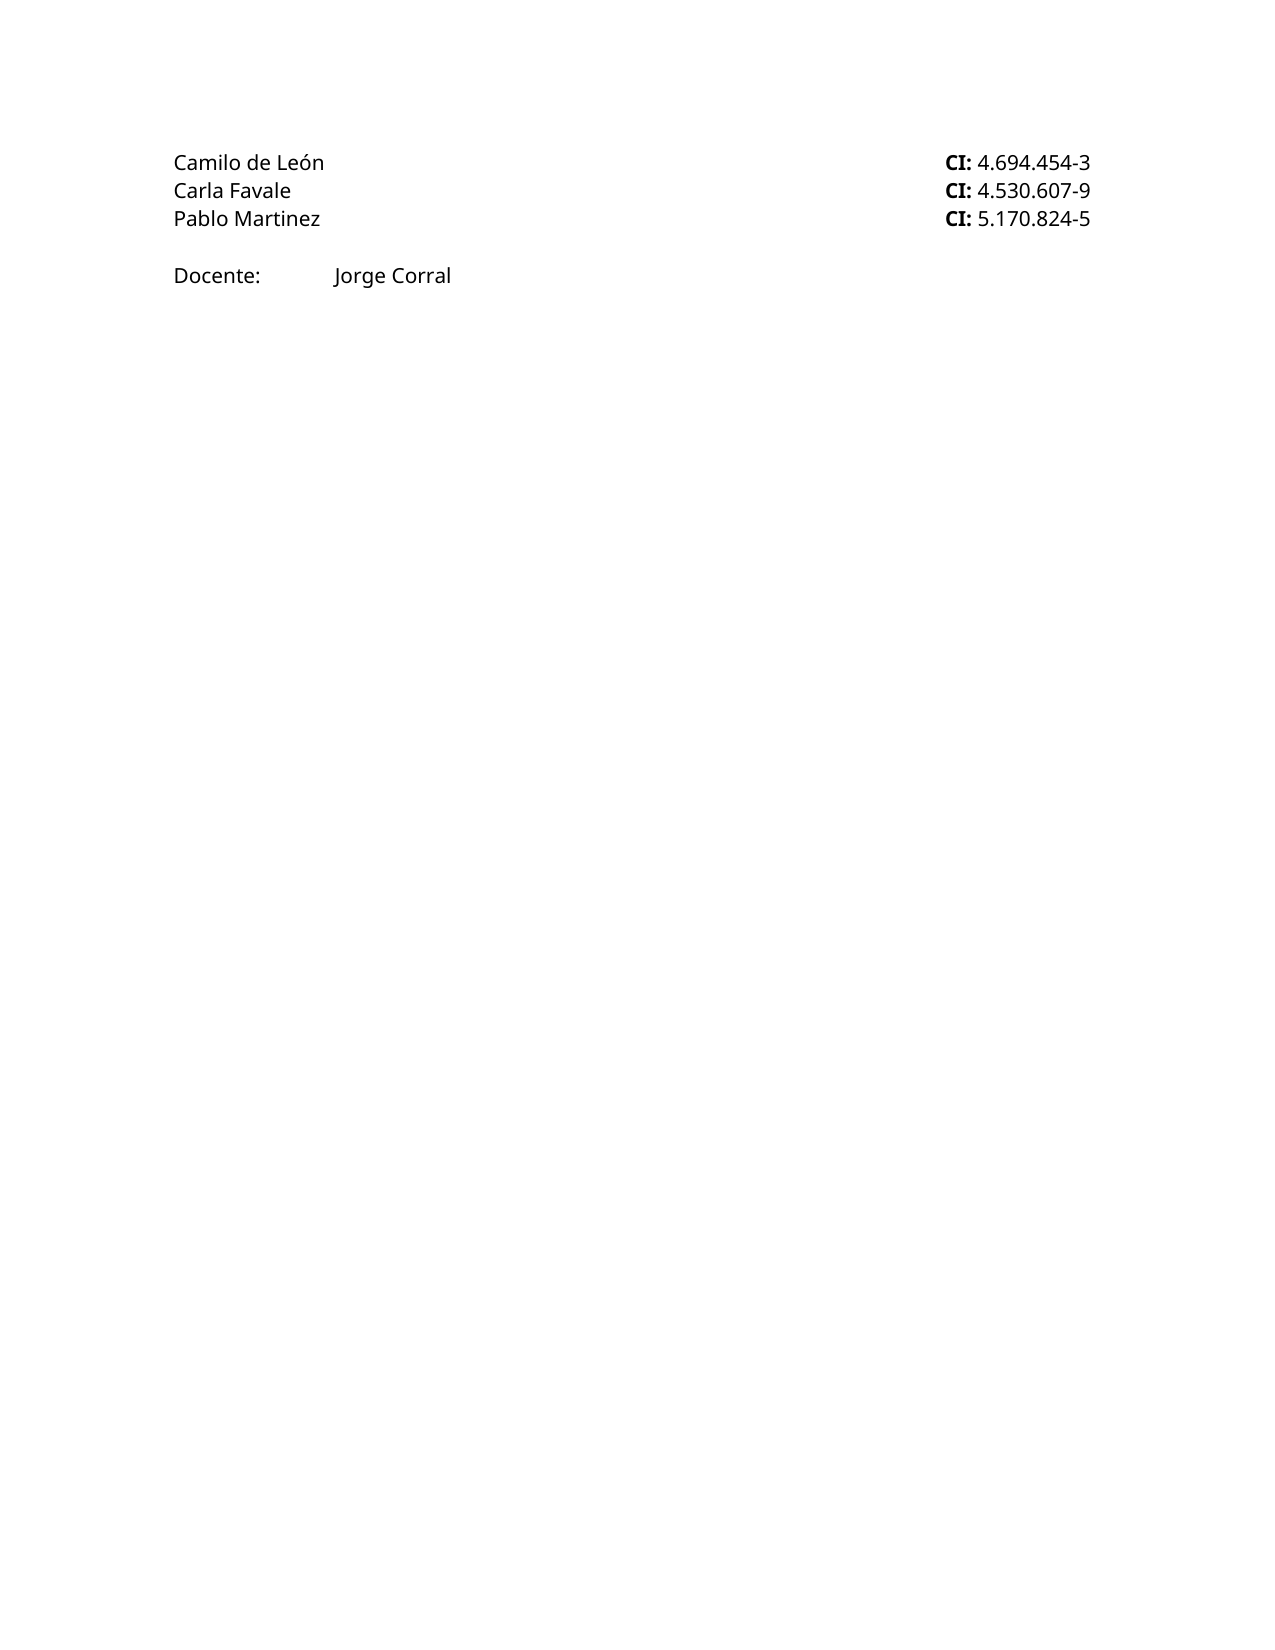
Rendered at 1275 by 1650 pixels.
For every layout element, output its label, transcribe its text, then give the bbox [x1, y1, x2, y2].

table_cell Carla Favale [166, 176, 891, 204]
table_cell CI: 4.530.607-9 [891, 176, 1098, 204]
table_cell CI: 4.694.454-3 [891, 148, 1098, 176]
table_cell CI: 5.170.824-5 [891, 205, 1098, 233]
table_header Docente: [166, 261, 327, 290]
table_header Jorge Corral [327, 261, 1096, 290]
table_cell Camilo de León [166, 148, 891, 176]
table_cell Pablo Martinez [166, 205, 891, 233]
